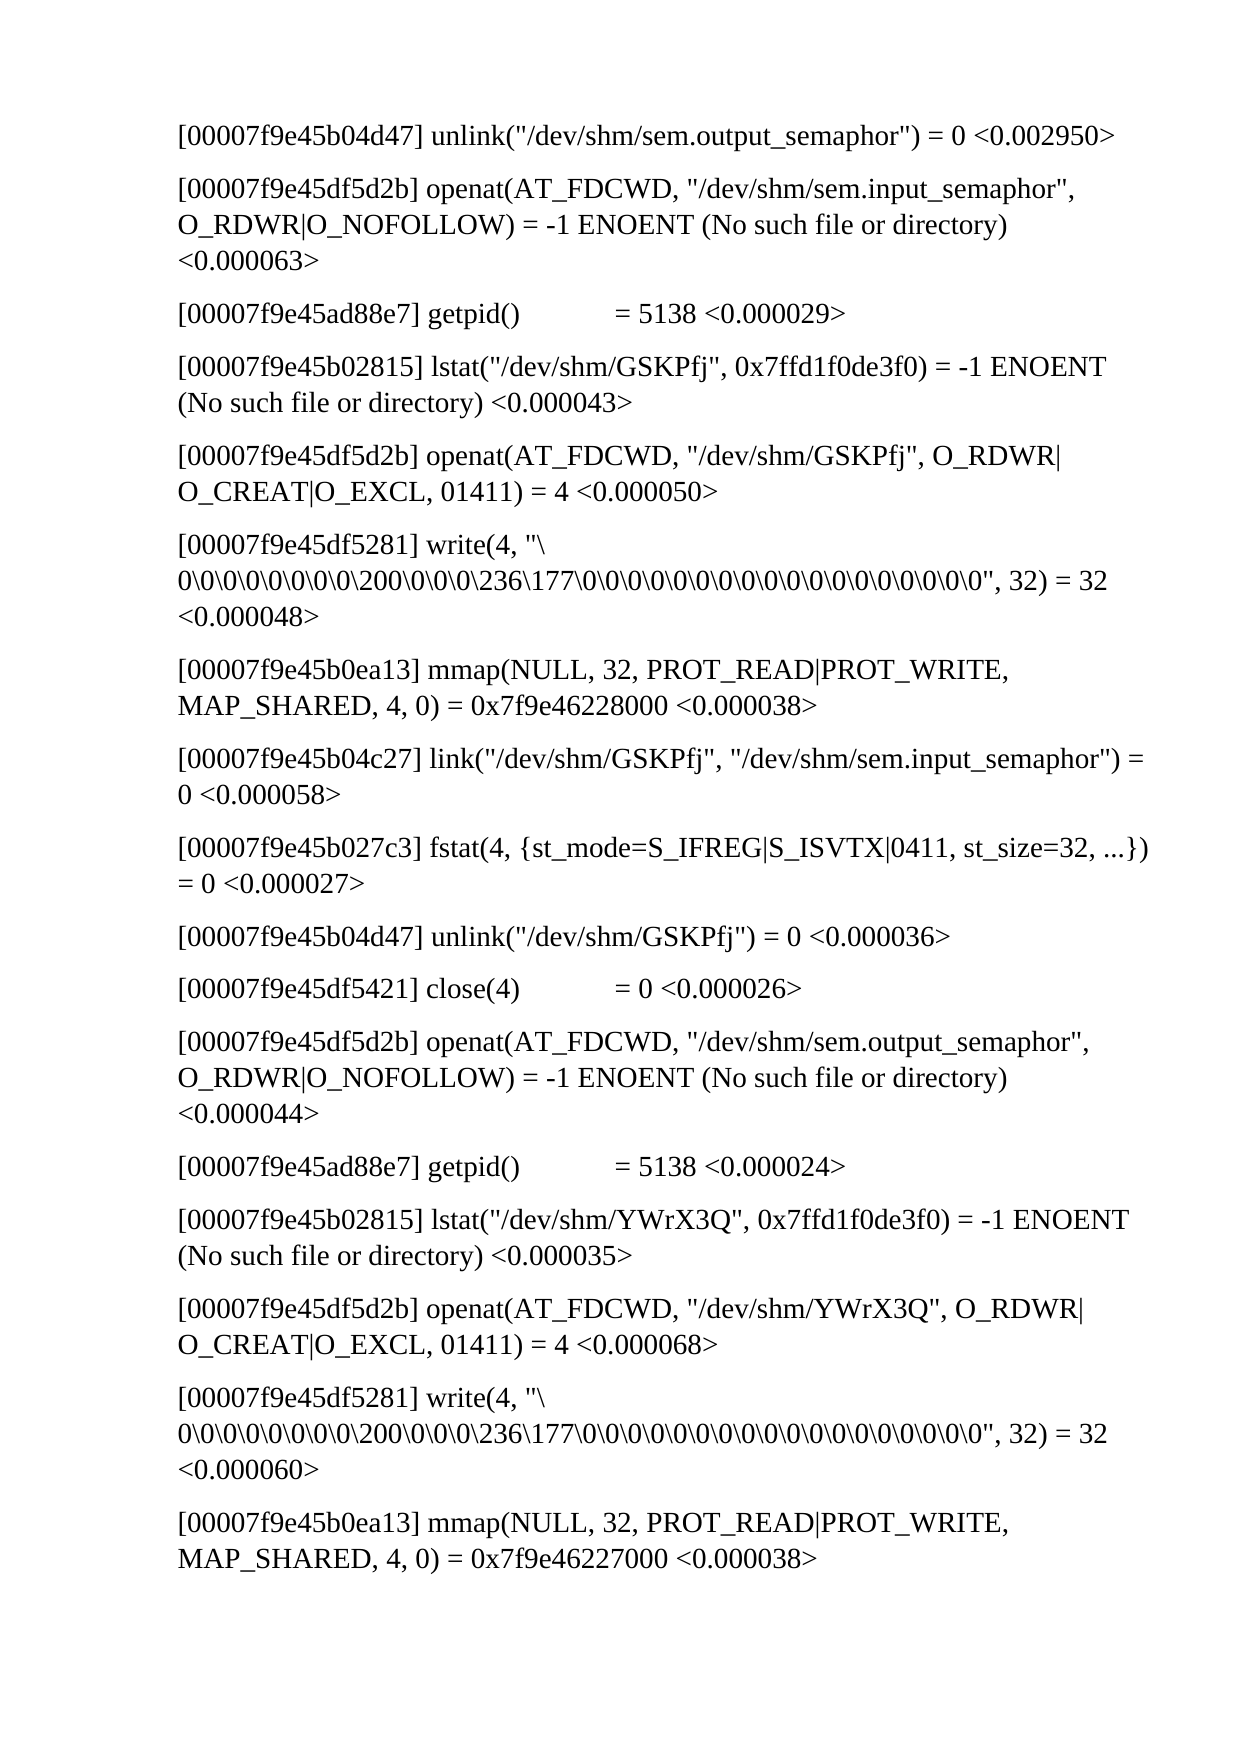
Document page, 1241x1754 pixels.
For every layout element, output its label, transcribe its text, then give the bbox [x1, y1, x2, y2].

text [00007f9e45b0ea13] mmap(NULL, 32, PROT_READ|PROT_WRITE, MAP_SHARED, 4, 0) = 0x7f9e46228000 <0.000038> [177, 652, 1152, 722]
text [00007f9e45ad88e7] getpid() = 5138 <0.000029> [177, 296, 1152, 329]
text [00007f9e45df5d2b] openat(AT_FDCWD, "/dev/shm/sem.output_semaphor", O_RDWR|O_NOFOLLOW) = -1 ENOENT (No such file or directory) <0.000044> [177, 1024, 1152, 1130]
text [00007f9e45b0ea13] mmap(NULL, 32, PROT_READ|PROT_WRITE, MAP_SHARED, 4, 0) = 0x7f9e46227000 <0.000038> [177, 1505, 1152, 1575]
text [00007f9e45b02815] lstat("/dev/shm/GSKPfj", 0x7ffd1f0de3f0) = -1 ENOENT (No such file or directory) <0.000043> [177, 349, 1152, 418]
text [00007f9e45df5d2b] openat(AT_FDCWD, "/dev/shm/sem.input_semaphor", O_RDWR|O_NOFOLLOW) = -1 ENOENT (No such file or directory) <0.000063> [177, 171, 1152, 277]
text [00007f9e45df5281] write(4, "\0\0\0\0\0\0\0\0\200\0\0\0\236\177\0\0\0\0\0\0\0\0\0\0\0\0\0\0\0\0\0\0", 32) = 32 <0.000060> [177, 1380, 1152, 1486]
text [00007f9e45b027c3] fstat(4, {st_mode=S_IFREG|S_ISVTX|0411, st_size=32, ...}) = 0 <0.000027> [177, 830, 1152, 899]
text [00007f9e45b02815] lstat("/dev/shm/YWrX3Q", 0x7ffd1f0de3f0) = -1 ENOENT (No such file or directory) <0.000035> [177, 1202, 1152, 1272]
text [00007f9e45b04d47] unlink("/dev/shm/sem.output_semaphor") = 0 <0.002950> [177, 118, 1152, 152]
text [00007f9e45b04c27] link("/dev/shm/GSKPfj", "/dev/shm/sem.input_semaphor") = 0 <0.000058> [177, 741, 1152, 811]
text [00007f9e45ad88e7] getpid() = 5138 <0.000024> [177, 1149, 1152, 1183]
text [00007f9e45df5d2b] openat(AT_FDCWD, "/dev/shm/YWrX3Q", O_RDWR|O_CREAT|O_EXCL, 01411) = 4 <0.000068> [177, 1291, 1152, 1361]
text [00007f9e45df5421] close(4) = 0 <0.000026> [177, 972, 1152, 1005]
text [00007f9e45df5d2b] openat(AT_FDCWD, "/dev/shm/GSKPfj", O_RDWR|O_CREAT|O_EXCL, 01411) = 4 <0.000050> [177, 438, 1152, 507]
text [00007f9e45b04d47] unlink("/dev/shm/GSKPfj") = 0 <0.000036> [177, 919, 1152, 952]
text [00007f9e45df5281] write(4, "\0\0\0\0\0\0\0\0\200\0\0\0\236\177\0\0\0\0\0\0\0\0\0\0\0\0\0\0\0\0\0\0", 32) = 32 <0.000048> [177, 527, 1152, 633]
